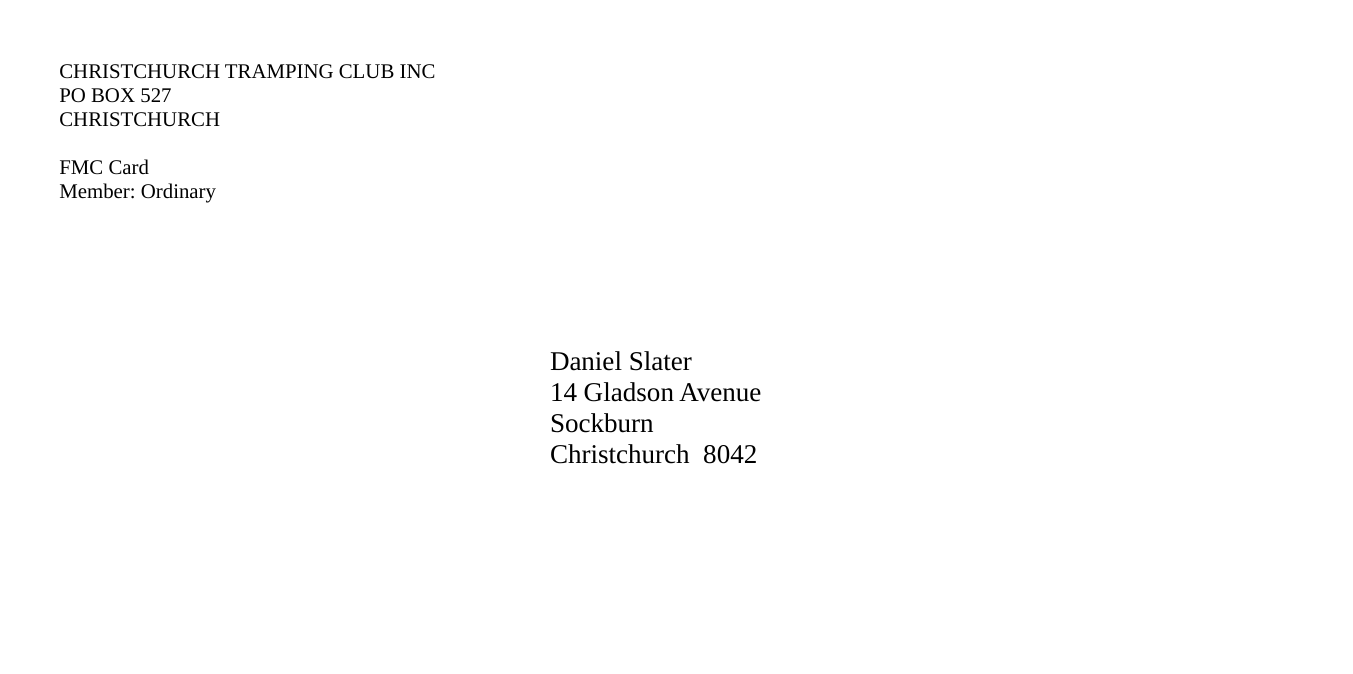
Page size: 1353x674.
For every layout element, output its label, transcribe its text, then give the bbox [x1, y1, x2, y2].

text FMC Card [59, 155, 1293, 179]
text Sockburn [550, 407, 1293, 438]
text Member: Ordinary [59, 179, 1293, 203]
text Daniel Slater [550, 345, 1293, 376]
text 14 Gladson Avenue [550, 376, 1293, 407]
text Christchurch 8042 [550, 438, 1293, 469]
text CHRISTCHURCH TRAMPING CLUB INC [59, 59, 1293, 83]
text PO BOX 527 [59, 83, 1293, 107]
text CHRISTCHURCH [59, 107, 1293, 131]
